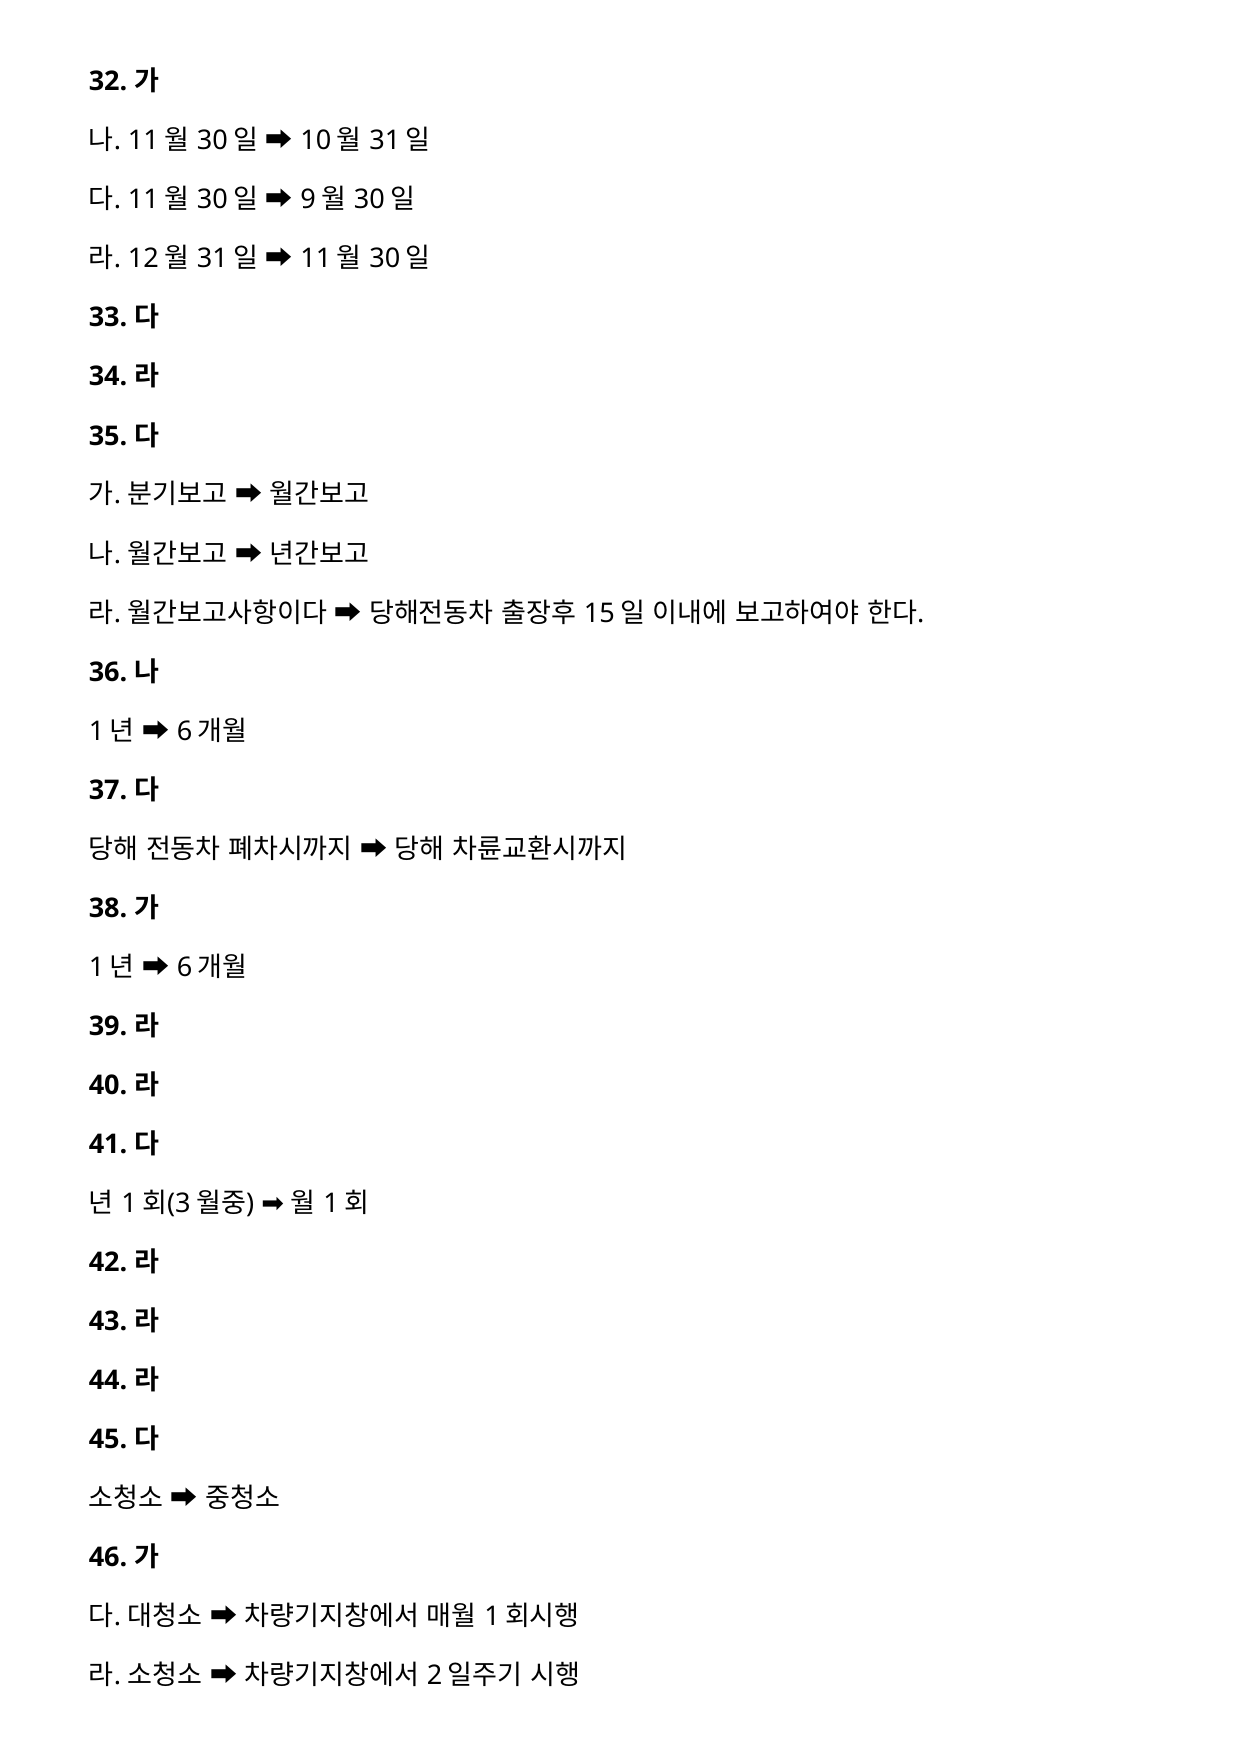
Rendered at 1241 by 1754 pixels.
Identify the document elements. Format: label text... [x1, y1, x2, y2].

text 가. 분기보고 ➡ 월간보고 [88, 472, 1152, 512]
text 34. 라 [88, 354, 1152, 394]
text 39. 라 [88, 1004, 1152, 1043]
text 43. 라 [88, 1299, 1152, 1338]
text 라. 월간보고사항이다 ➡ 당해전동차 출장후 15일 이내에 보고하여야 한다. [88, 591, 1152, 630]
text 38. 가 [88, 886, 1152, 925]
text 라. 소청소 ➡ 차량기지창에서 2일주기 시행 [88, 1653, 1152, 1693]
text 45. 다 [88, 1417, 1152, 1457]
text 44. 라 [88, 1358, 1152, 1398]
text 다. 11월 30일 ➡ 9월 30일 [88, 177, 1152, 217]
text 나. 월간보고 ➡ 년간보고 [88, 532, 1152, 571]
text 33. 다 [88, 295, 1152, 335]
text 42. 라 [88, 1240, 1152, 1279]
text 1년 ➡ 6개월 [88, 709, 1152, 748]
text 40. 라 [88, 1063, 1152, 1102]
text 나. 11월 30일 ➡ 10월 31일 [88, 118, 1152, 157]
text 46. 가 [88, 1535, 1152, 1574]
text 37. 다 [88, 768, 1152, 807]
text 다. 대청소 ➡ 차량기지창에서 매월 1회시행 [88, 1594, 1152, 1634]
text 32. 가 [88, 59, 1152, 98]
text 36. 나 [88, 650, 1152, 689]
text 년 1회(3월중) ➡ 월 1회 [88, 1181, 1152, 1220]
text 35. 다 [88, 413, 1152, 453]
text 1년 ➡ 6개월 [88, 945, 1152, 984]
text 소청소 ➡ 중청소 [88, 1476, 1152, 1516]
text 41. 다 [88, 1122, 1152, 1161]
text 당해 전동차 폐차시까지 ➡ 당해 차륜교환시까지 [88, 827, 1152, 866]
text 라. 12월 31일 ➡ 11월 30일 [88, 236, 1152, 276]
